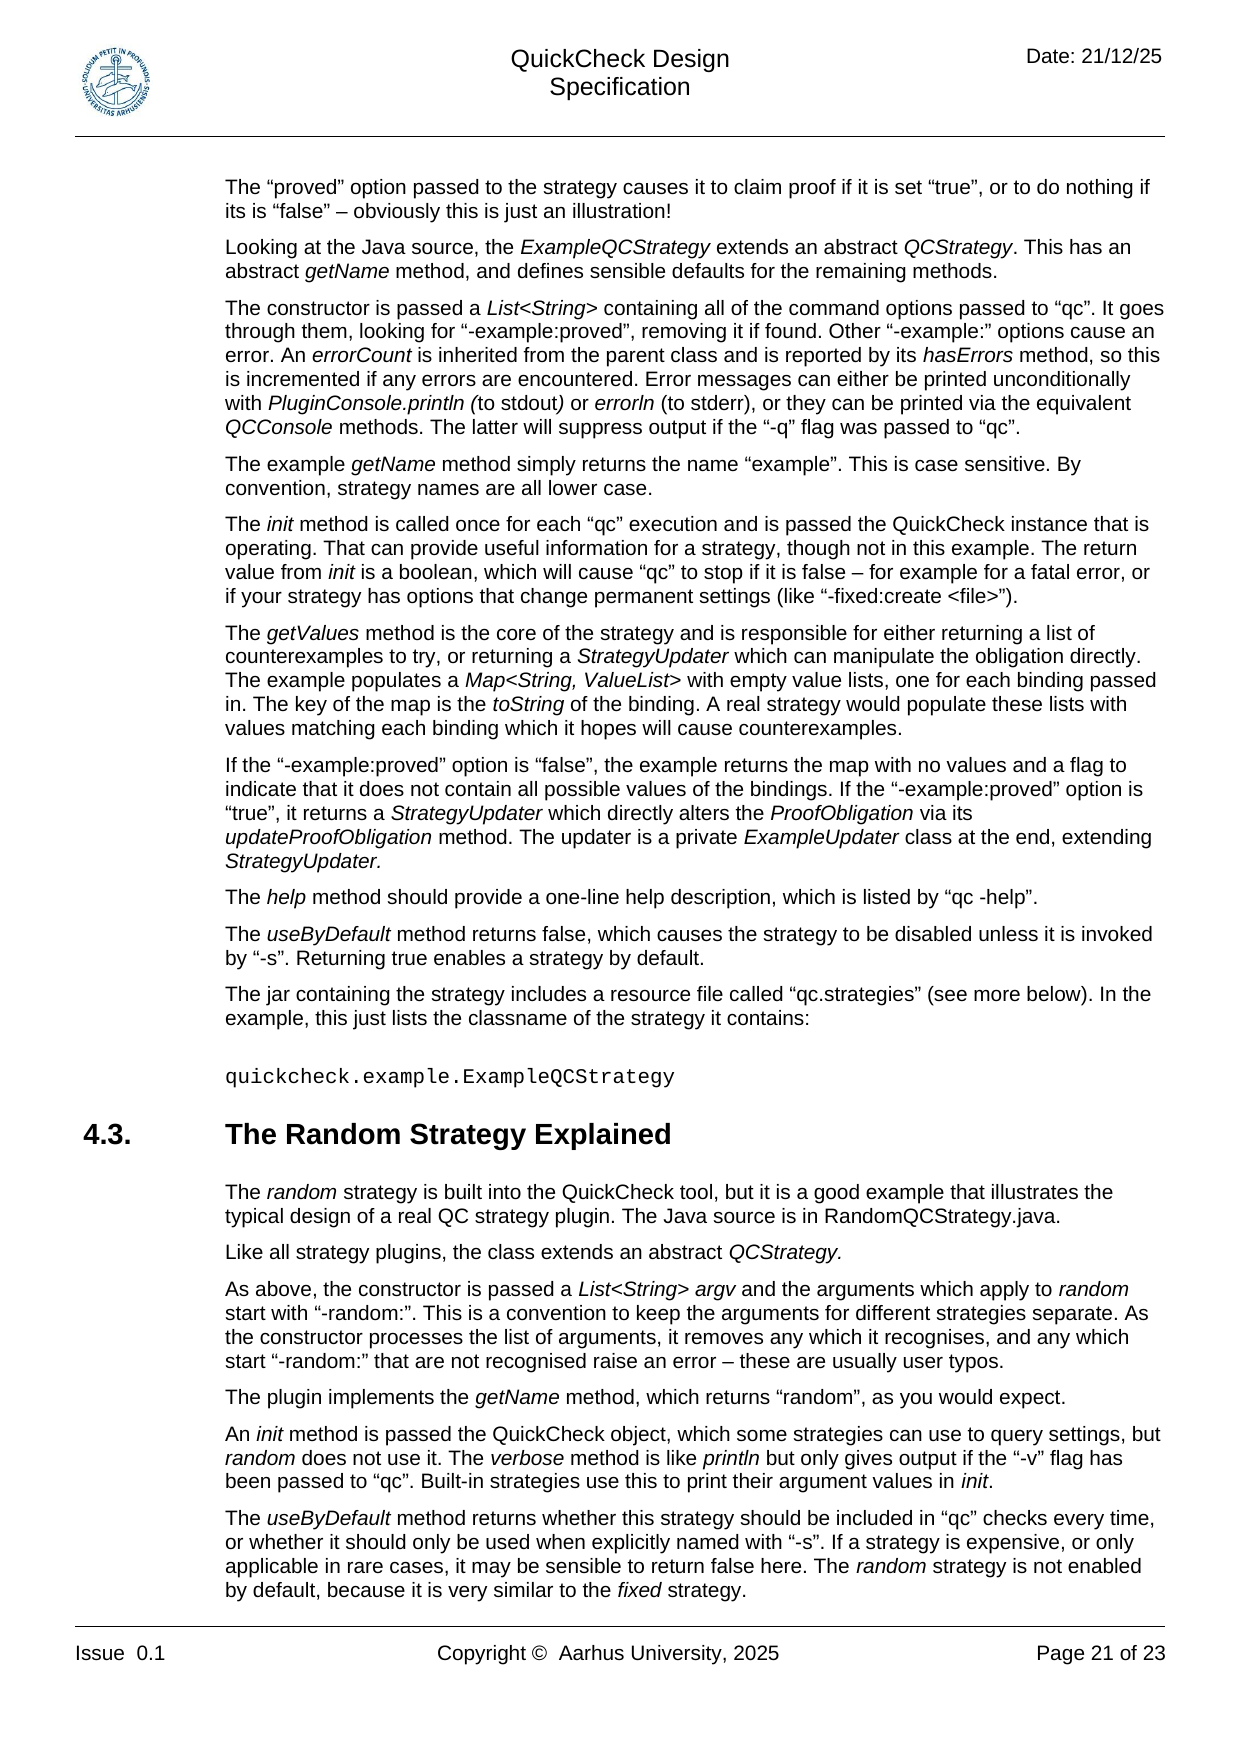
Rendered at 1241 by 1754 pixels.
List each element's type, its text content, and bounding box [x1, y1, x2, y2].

text An init method is passed the QuickCheck object, which some strategies can use to query settings, but random does not use it. The verbose method is like println but only gives output if the “-v” flag has been passed to “qc”. Built-in strategies use this to print their argument values in init. [225, 1422, 1165, 1494]
text Like all strategy plugins, the class extends an abstract QCStrategy. [225, 1241, 1165, 1264]
text The useByDefault method returns whether this strategy should be included in “qc” checks every time, or whether it should only be used when explicitly named with “-s”. If a strategy is expensive, or only applicable in rare cases, it may be sensible to return false here. The random strategy is not enabled by default, because it is very similar to the fixed strategy. [225, 1506, 1165, 1602]
subtitle The Random Strategy Explained [75, 1118, 1165, 1150]
text The help method should provide a one-line help description, which is listed by “qc -help”. [225, 885, 1165, 909]
text If the “-example:proved” option is “false”, the example returns the map with no values and a flag to indicate that it does not contain all possible values of the bindings. If the “-example:proved” option is “true”, it returns a StrategyUpdater which directly alters the ProofObligation via its updateProofObligation method. The updater is a private ExampleUpdater class at the end, extending StrategyUpdater. [225, 753, 1165, 873]
text The getValues method is the core of the strategy and is responsible for either returning a list of counterexamples to try, or returning a StrategyUpdater which can manipulate the obligation directly. The example populates a Map<String, ValueList> with empty value lists, one for each binding passed in. The key of the map is the toString of the binding. A real strategy would populate these lists with values matching each binding which it hopes will cause counterexamples. [225, 621, 1165, 741]
picture [78, 44, 153, 120]
text The random strategy is built into the QuickCheck tool, but it is a good example that illustrates the typical design of a real QC strategy plugin. The Java source is in RandomQCStrategy.java. [225, 1180, 1165, 1228]
text The jar containing the strategy includes a resource file called “qc.strategies” (see more below). In the example, this just lists the classname of the strategy it contains: [225, 982, 1165, 1030]
text The constructor is passed a List<String> containing all of the command options passed to “qc”. It goes through them, looking for “-example:proved”, removing it if found. Other “-example:” options cause an error. An errorCount is inherited from the parent class and is reported by its hasErrors method, so this is incremented if any errors are encountered. Error messages can either be printed unconditionally with PluginConsole.println (to stdout) or errorln (to stderr), or they can be printed via the equivalent QCConsole methods. The latter will suppress output if the “-q” flag was passed to “qc”. [225, 296, 1165, 439]
text quickcheck.example.ExampleQCStrategy [225, 1065, 1165, 1088]
text The plugin implements the getName method, which returns “random”, as you would expect. [225, 1385, 1165, 1409]
text The useByDefault method returns false, which causes the strategy to be disabled unless it is invoked by “-s”. Returning true enables a strategy by default. [225, 922, 1165, 970]
text The init method is called once for each “qc” execution and is passed the QuickCheck instance that is operating. That can provide useful information for a strategy, though not in this example. The return value from init is a boolean, which will cause “qc” to stop if it is false – for example for a fatal error, or if your strategy has options that change permanent settings (like “-fixed:create <file>”). [225, 512, 1165, 608]
text As above, the constructor is passed a List<String> argv and the arguments which apply to random start with “-random:”. This is a convention to keep the arguments for different strategies separate. As the constructor processes the list of arguments, it removes any which it recognises, and any which start “-random:” that are not recognised raise an error – these are usually user typos. [225, 1277, 1165, 1373]
text The “proved” option passed to the strategy causes it to claim proof if it is set “true”, or to do nothing if its is “false” – obviously this is just an illustration! [225, 175, 1165, 223]
text The example getName method simply returns the name “example”. This is case sensitive. By convention, strategy names are all lower case. [225, 452, 1165, 500]
text Looking at the Java source, the ExampleQCStrategy extends an abstract QCStrategy. This has an abstract getName method, and defines sensible defaults for the remaining methods. [225, 235, 1165, 283]
